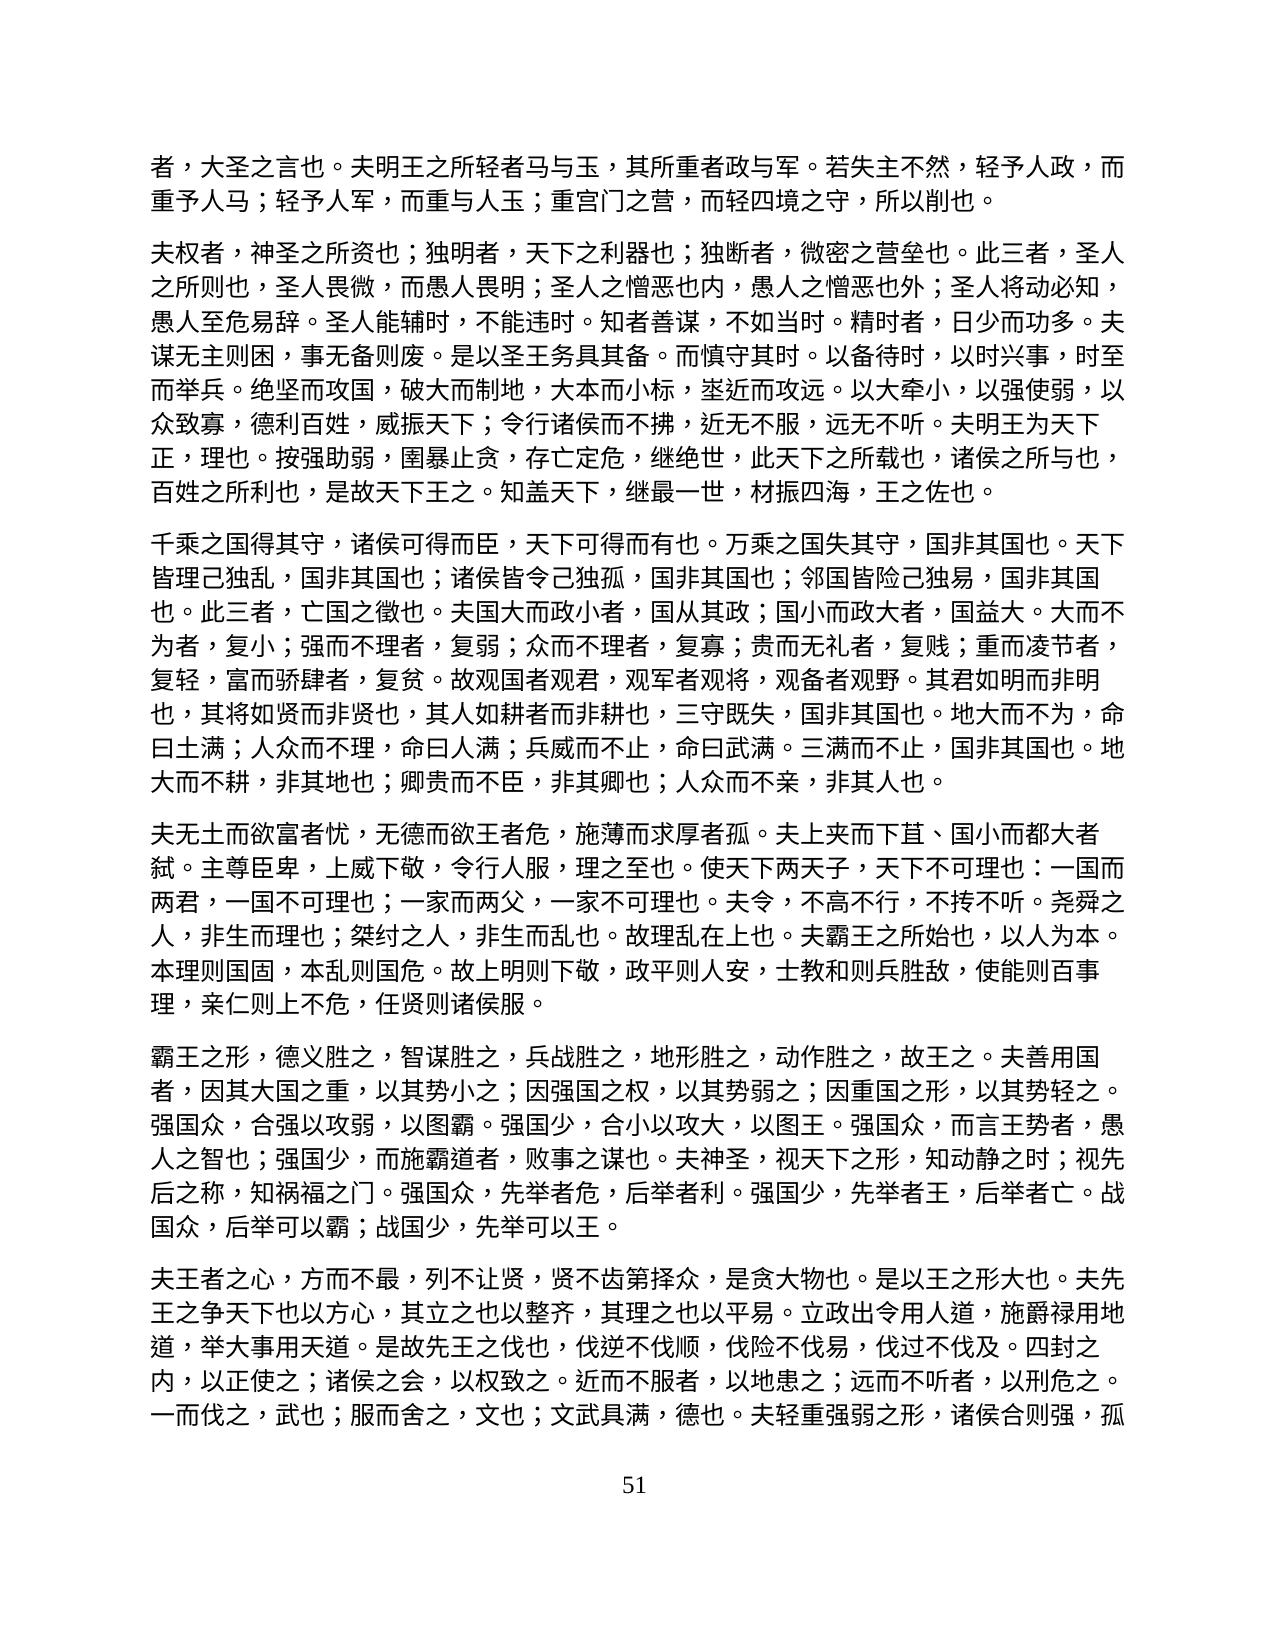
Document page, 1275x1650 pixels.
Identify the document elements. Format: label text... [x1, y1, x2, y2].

text 千乘之国得其守，诸侯可得而臣，天下可得而有也。万乘之国失其守，国非其国也。天下皆理己独乱，国非其国也；诸侯皆令己独孤，国非其国也；邻国皆险己独易，国非其国也。此三者，亡国之徵也。夫国大而政小者，国从其政；国小而政大者，国益大。大而不为者，复小；强而不理者，复弱；众而不理者，复寡；贵而无礼者，复贱；重而凌节者，复轻，富而骄肆者，复贫。故观国者观君，观军者观将，观备者观野。其君如明而非明也，其将如贤而非贤也，其人如耕者而非耕也，三守既失，国非其国也。地大而不为，命曰土满；人众而不理，命曰人满；兵威而不止，命曰武满。三满而不止，国非其国也。地大而不耕，非其地也；卿贵而不臣，非其卿也；人众而不亲，非其人也。 [150, 526, 1125, 799]
text 霸王之形，德义胜之，智谋胜之，兵战胜之，地形胜之，动作胜之，故王之。夫善用国者，因其大国之重，以其势小之；因强国之权，以其势弱之；因重国之形，以其势轻之。强国众，合强以攻弱，以图霸。强国少，合小以攻大，以图王。强国众，而言王势者，愚人之智也；强国少，而施霸道者，败事之谋也。夫神圣，视天下之形，知动静之时；视先后之称，知祸福之门。强国众，先举者危，后举者利。强国少，先举者王，后举者亡。战国众，后举可以霸；战国少，先举可以王。 [150, 1039, 1125, 1243]
text 夫权者，神圣之所资也；独明者，天下之利器也；独断者，微密之营垒也。此三者，圣人之所则也，圣人畏微，而愚人畏明；圣人之憎恶也内，愚人之憎恶也外；圣人将动必知，愚人至危易辞。圣人能辅时，不能违时。知者善谋，不如当时。精时者，日少而功多。夫谋无主则困，事无备则废。是以圣王务具其备。而慎守其时。以备待时，以时兴事，时至而举兵。绝坚而攻国，破大而制地，大本而小标，埊近而攻远。以大牵小，以强使弱，以众致寡，德利百姓，威振天下；令行诸侯而不拂，近无不服，远无不听。夫明王为天下正，理也。按强助弱，圉暴止贪，存亡定危，继绝世，此天下之所载也，诸侯之所与也，百姓之所利也，是故天下王之。知盖天下，继最一世，材振四海，王之佐也。 [150, 236, 1125, 508]
text 者，大圣之言也。夫明王之所轻者马与玉，其所重者政与军。若失主不然，轻予人政，而重予人马；轻予人军，而重与人玉；重宫门之营，而轻四境之守，所以削也。 [150, 150, 1125, 218]
text 夫无土而欲富者忧，无德而欲王者危，施薄而求厚者孤。夫上夹而下苴、国小而都大者弑。主尊臣卑，上威下敬，令行人服，理之至也。使天下两天子，天下不可理也：一国而两君，一国不可理也；一家而两父，一家不可理也。夫令，不高不行，不抟不听。尧舜之人，非生而理也；桀纣之人，非生而乱也。故理乱在上也。夫霸王之所始也，以人为本。本理则国固，本乱则国危。故上明则下敬，政平则人安，士教和则兵胜敌，使能则百事理，亲仁则上不危，任贤则诸侯服。 [150, 817, 1125, 1021]
text 夫王者之心，方而不最，列不让贤，贤不齿第择众，是贪大物也。是以王之形大也。夫先王之争天下也以方心，其立之也以整齐，其理之也以平易。立政出令用人道，施爵禄用地道，举大事用天道。是故先王之伐也，伐逆不伐顺，伐险不伐易，伐过不伐及。四封之内，以正使之；诸侯之会，以权致之。近而不服者，以地患之；远而不听者，以刑危之。一而伐之，武也；服而舍之，文也；文武具满，德也。夫轻重强弱之形，诸侯合则强，孤 [150, 1261, 1125, 1432]
